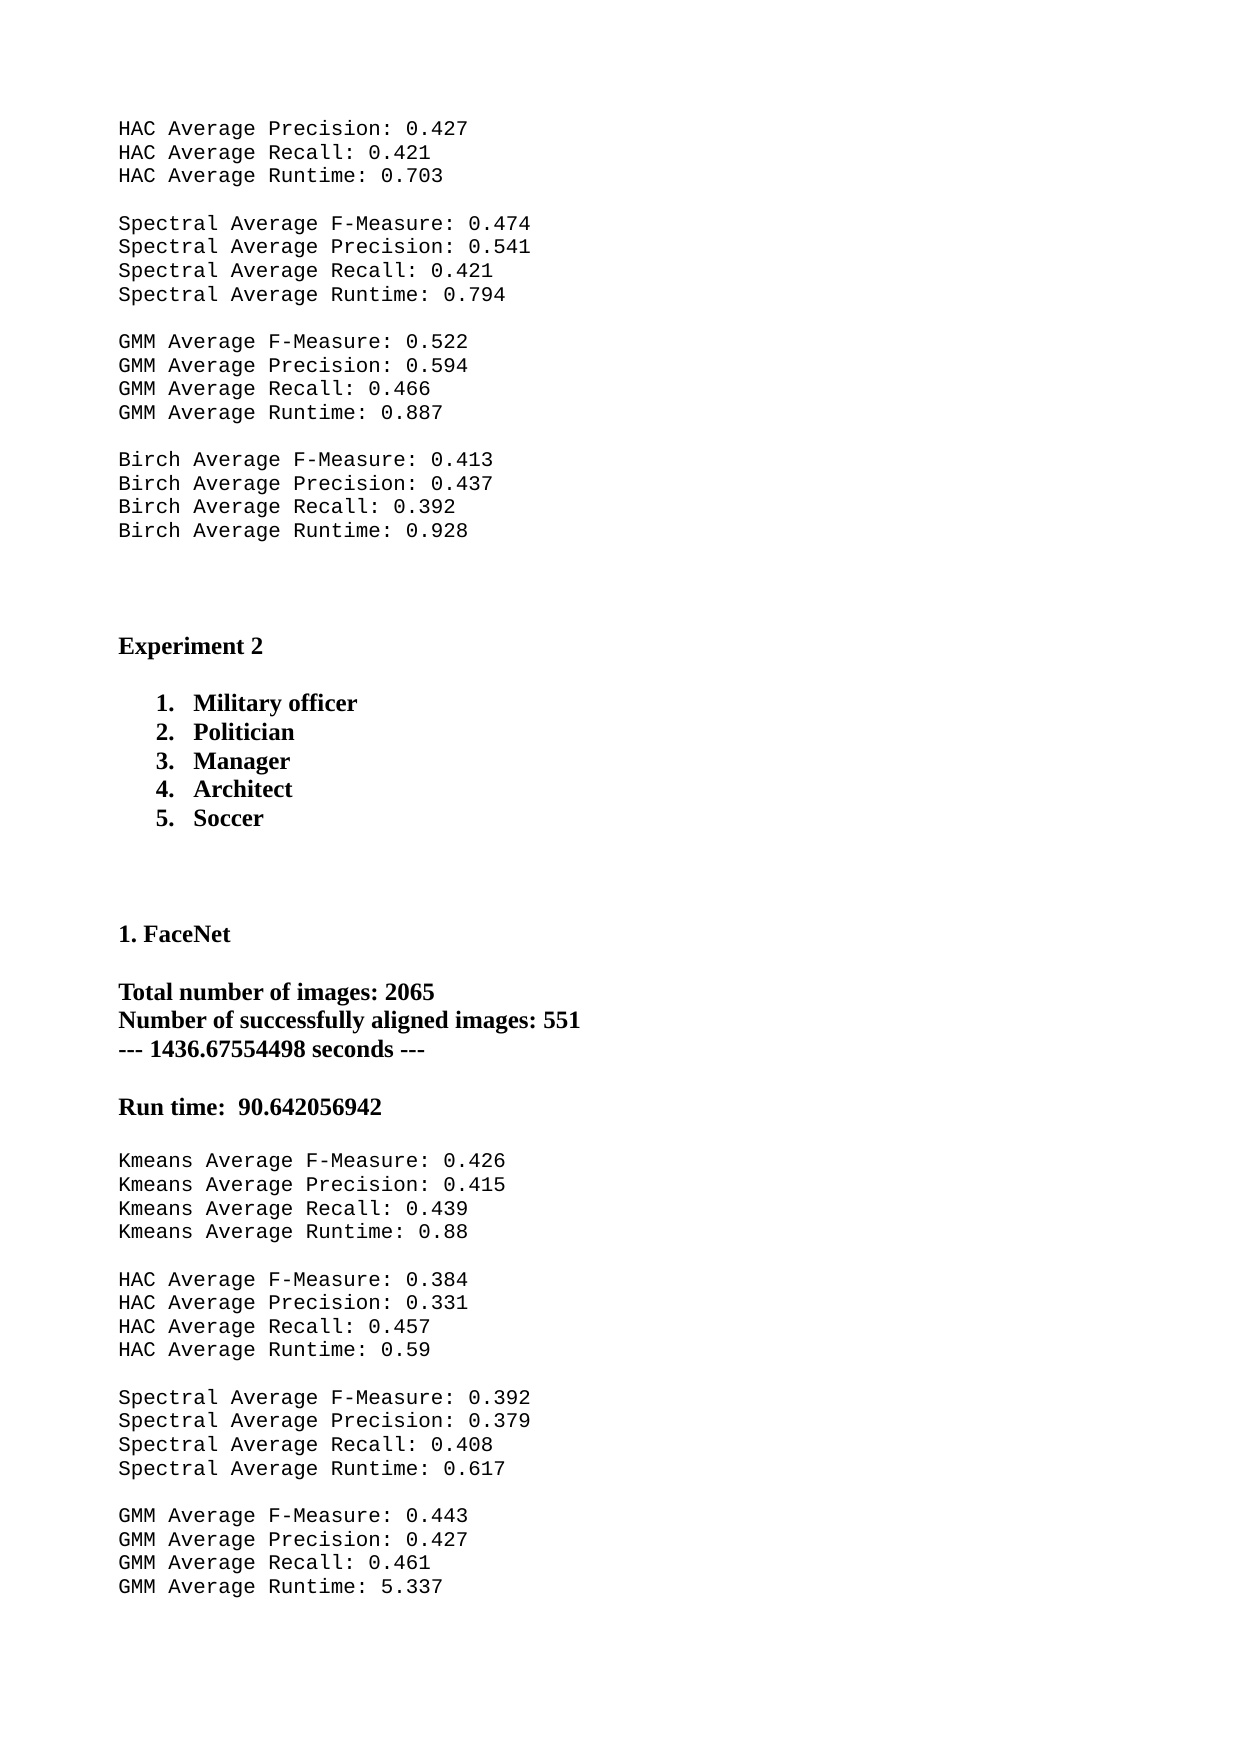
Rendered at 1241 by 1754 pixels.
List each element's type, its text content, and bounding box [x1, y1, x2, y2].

text Birch Average F-Measure: 0.413 [118, 449, 1122, 473]
text --- 1436.67554498 seconds --- [118, 1034, 1122, 1063]
text Spectral Average F-Measure: 0.392 [118, 1387, 1122, 1410]
text GMM Average Precision: 0.594 [118, 354, 1122, 378]
text HAC Average Runtime: 0.59 [118, 1339, 1122, 1363]
text GMM Average Precision: 0.427 [118, 1529, 1122, 1552]
text Run time: 90.642056942 [118, 1092, 1122, 1121]
list Politician [156, 717, 1122, 746]
list Architect [156, 774, 1122, 803]
text Spectral Average Recall: 0.421 [118, 260, 1122, 284]
list Manager [156, 746, 1122, 774]
text GMM Average F-Measure: 0.443 [118, 1505, 1122, 1529]
text HAC Average F-Measure: 0.384 [118, 1268, 1122, 1292]
text Total number of images: 2065 [118, 977, 1122, 1006]
list Soccer [156, 803, 1122, 832]
text Birch Average Recall: 0.392 [118, 496, 1122, 520]
text Kmeans Average Recall: 0.439 [118, 1198, 1122, 1221]
text Number of successfully aligned images: 551 [118, 1006, 1122, 1034]
text Birch Average Precision: 0.437 [118, 473, 1122, 496]
text GMM Average Recall: 0.461 [118, 1552, 1122, 1576]
text Kmeans Average F-Measure: 0.426 [118, 1150, 1122, 1174]
text HAC Average Precision: 0.427 [118, 118, 1122, 142]
text Spectral Average Runtime: 0.794 [118, 284, 1122, 307]
text Spectral Average Recall: 0.408 [118, 1434, 1122, 1458]
text HAC Average Runtime: 0.703 [118, 165, 1122, 189]
text 1. FaceNet [118, 919, 1122, 948]
text Birch Average Runtime: 0.928 [118, 520, 1122, 544]
text HAC Average Recall: 0.421 [118, 142, 1122, 165]
text GMM Average Runtime: 0.887 [118, 402, 1122, 426]
text GMM Average Recall: 0.466 [118, 378, 1122, 402]
list Military officer [156, 688, 1122, 717]
text GMM Average Runtime: 5.337 [118, 1576, 1122, 1599]
text Spectral Average Precision: 0.379 [118, 1410, 1122, 1434]
text Spectral Average Runtime: 0.617 [118, 1458, 1122, 1481]
text Experiment 2 [118, 631, 1122, 659]
text Kmeans Average Runtime: 0.88 [118, 1221, 1122, 1245]
text GMM Average F-Measure: 0.522 [118, 331, 1122, 354]
text Spectral Average Precision: 0.541 [118, 236, 1122, 260]
text HAC Average Precision: 0.331 [118, 1292, 1122, 1316]
text Spectral Average F-Measure: 0.474 [118, 213, 1122, 236]
text HAC Average Recall: 0.457 [118, 1316, 1122, 1339]
text Kmeans Average Precision: 0.415 [118, 1174, 1122, 1198]
